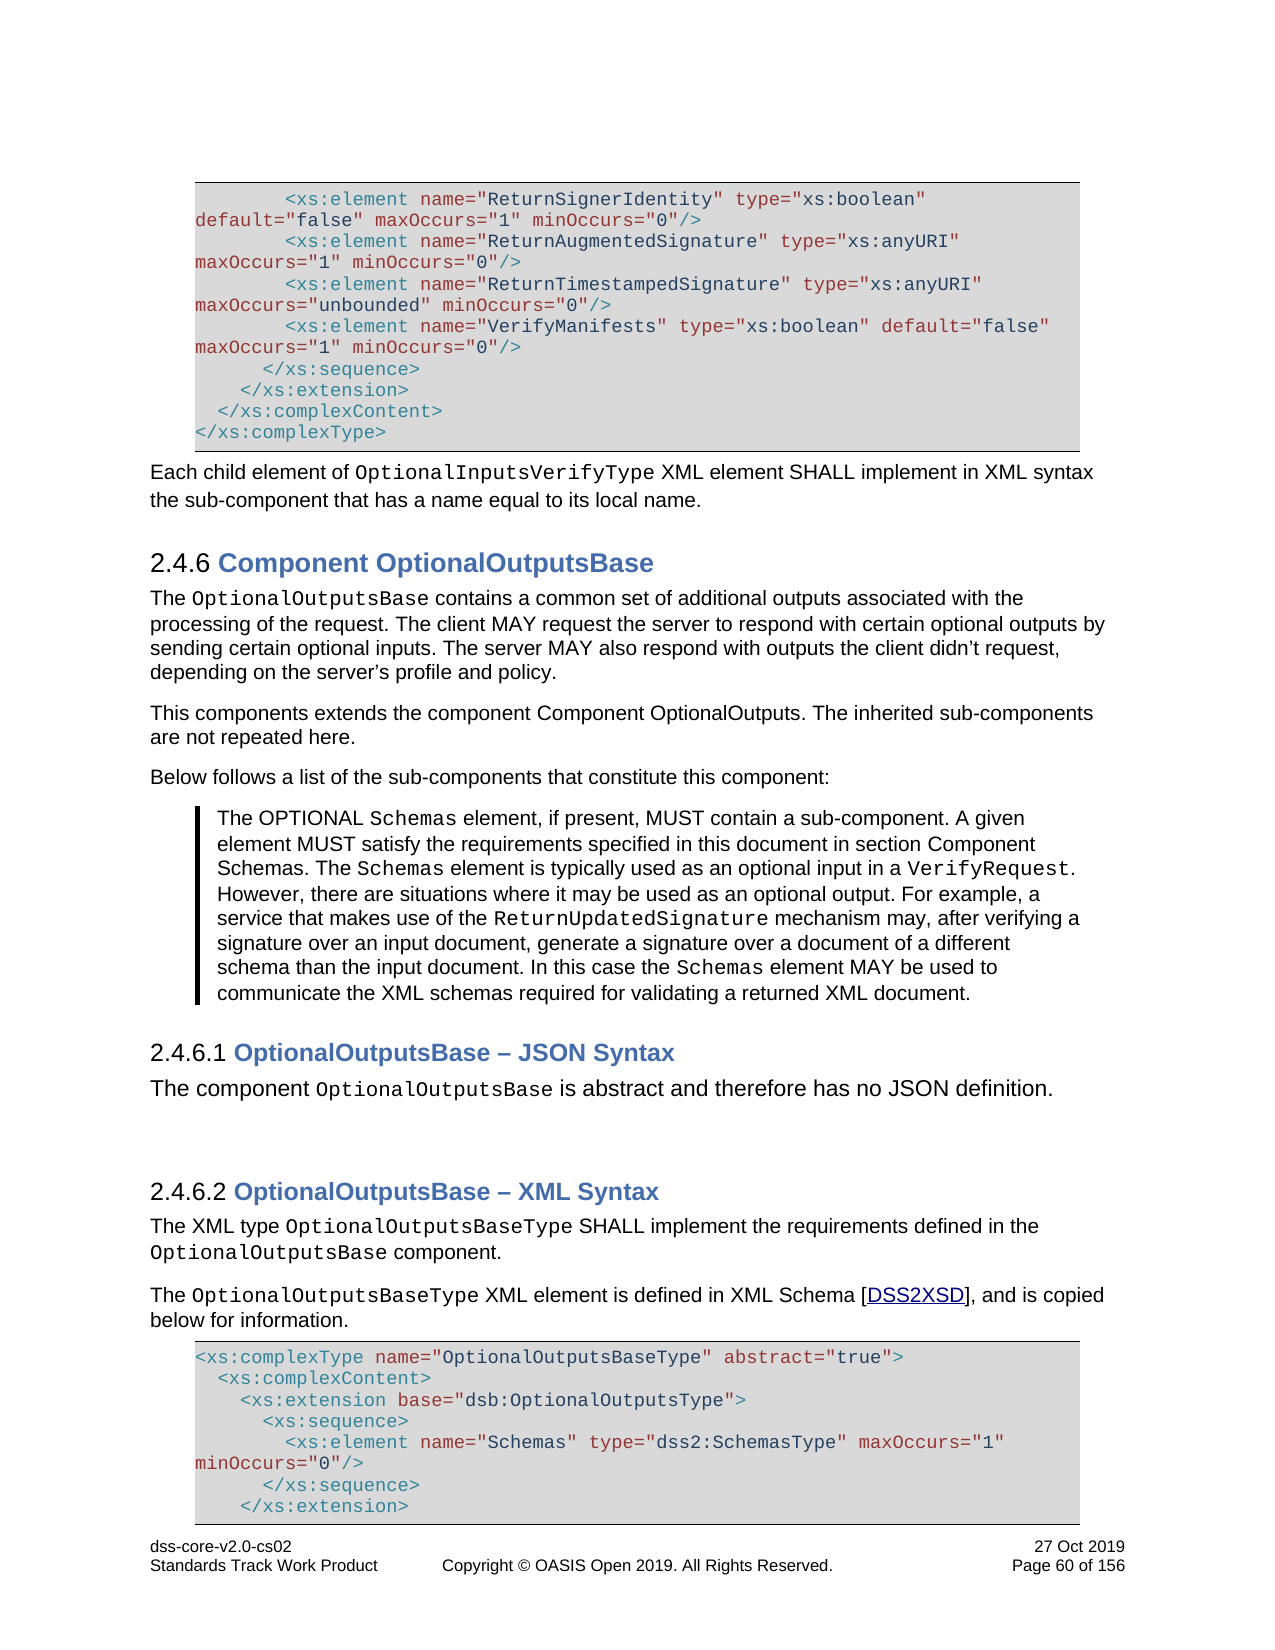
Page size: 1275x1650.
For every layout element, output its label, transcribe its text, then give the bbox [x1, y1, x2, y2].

text </xs:extension> [195, 373, 1080, 395]
text <xs:element name="Schemas" type="dss2:SchemasType" maxOccurs="1" minOccurs="0"/> [195, 1426, 1080, 1468]
text <xs:element name="ReturnSignerIdentity" type="xs:boolean" default="false" maxOccurs="1" minOccurs="0"/> [195, 183, 1080, 225]
text Each child element of OptionalInputsVerifyType XML element SHALL implement in XML syntax the sub-component that has a name equal to its local name. [150, 460, 1125, 512]
text </xs:complexContent> [195, 395, 1080, 416]
subtitle OptionalOutputsBase – JSON Syntax [150, 1038, 1125, 1067]
text The component OptionalOutputsBase is abstract and therefore has no JSON definition. [150, 1075, 1125, 1103]
text <xs:element name="ReturnTimestampedSignature" type="xs:anyURI" maxOccurs="unbounded" minOccurs="0"/> [195, 267, 1080, 310]
text <xs:extension base="dsb:OptionalOutputsType"> [195, 1383, 1080, 1404]
text Below follows a list of the sub-components that constitute this component: [150, 765, 1125, 789]
text The XML type OptionalOutputsBaseType SHALL implement the requirements defined in the OptionalOutputsBase component. [150, 1214, 1125, 1266]
text The OptionalOutputsBaseType XML element is defined in XML Schema [DSS2XSD], and is copied below for information. [150, 1282, 1125, 1332]
text The OPTIONAL Schemas element, if present, MUST contain a sub-component. A given element MUST satisfy the requirements specified in this document in section 4.4.10. The Schemas element is typically used as an optional input in a VerifyRequest. However, there are situations where it may be used as an optional output. For example, a service that makes use of the ReturnUpdatedSignature mechanism may, after verifying a signature over an input document, generate a signature over a document of a different schema than the input document. In this case the Schemas element MAY be used to communicate the XML schemas required for validating a returned XML document. [200, 806, 1080, 1005]
text </xs:complexType> [195, 416, 1080, 451]
subtitle Component OptionalOutputsBase [150, 547, 1125, 578]
text <xs:element name="ReturnAugmentedSignature" type="xs:anyURI" maxOccurs="1" minOccurs="0"/> [195, 225, 1080, 267]
text <xs:complexContent> [195, 1362, 1080, 1383]
text <xs:sequence> [195, 1404, 1080, 1426]
subtitle OptionalOutputsBase – XML Syntax [150, 1177, 1125, 1206]
text <xs:complexType name="OptionalOutputsBaseType" abstract="true"> [195, 1342, 1080, 1362]
text </xs:sequence> [195, 352, 1080, 373]
text <xs:element name="VerifyManifests" type="xs:boolean" default="false" maxOccurs="1" minOccurs="0"/> [195, 310, 1080, 352]
text </xs:sequence> [195, 1468, 1080, 1489]
text The OptionalOutputsBase contains a common set of additional outputs associated with the processing of the request. The client MAY request the server to respond with certain optional outputs by sending certain optional inputs. The server MAY also respond with outputs the client didn’t request, depending on the server’s profile and policy. [150, 586, 1125, 684]
text This components extends the component 4.2.9. The inherited sub-components are not repeated here. [150, 701, 1125, 748]
text </xs:extension> [195, 1489, 1080, 1524]
